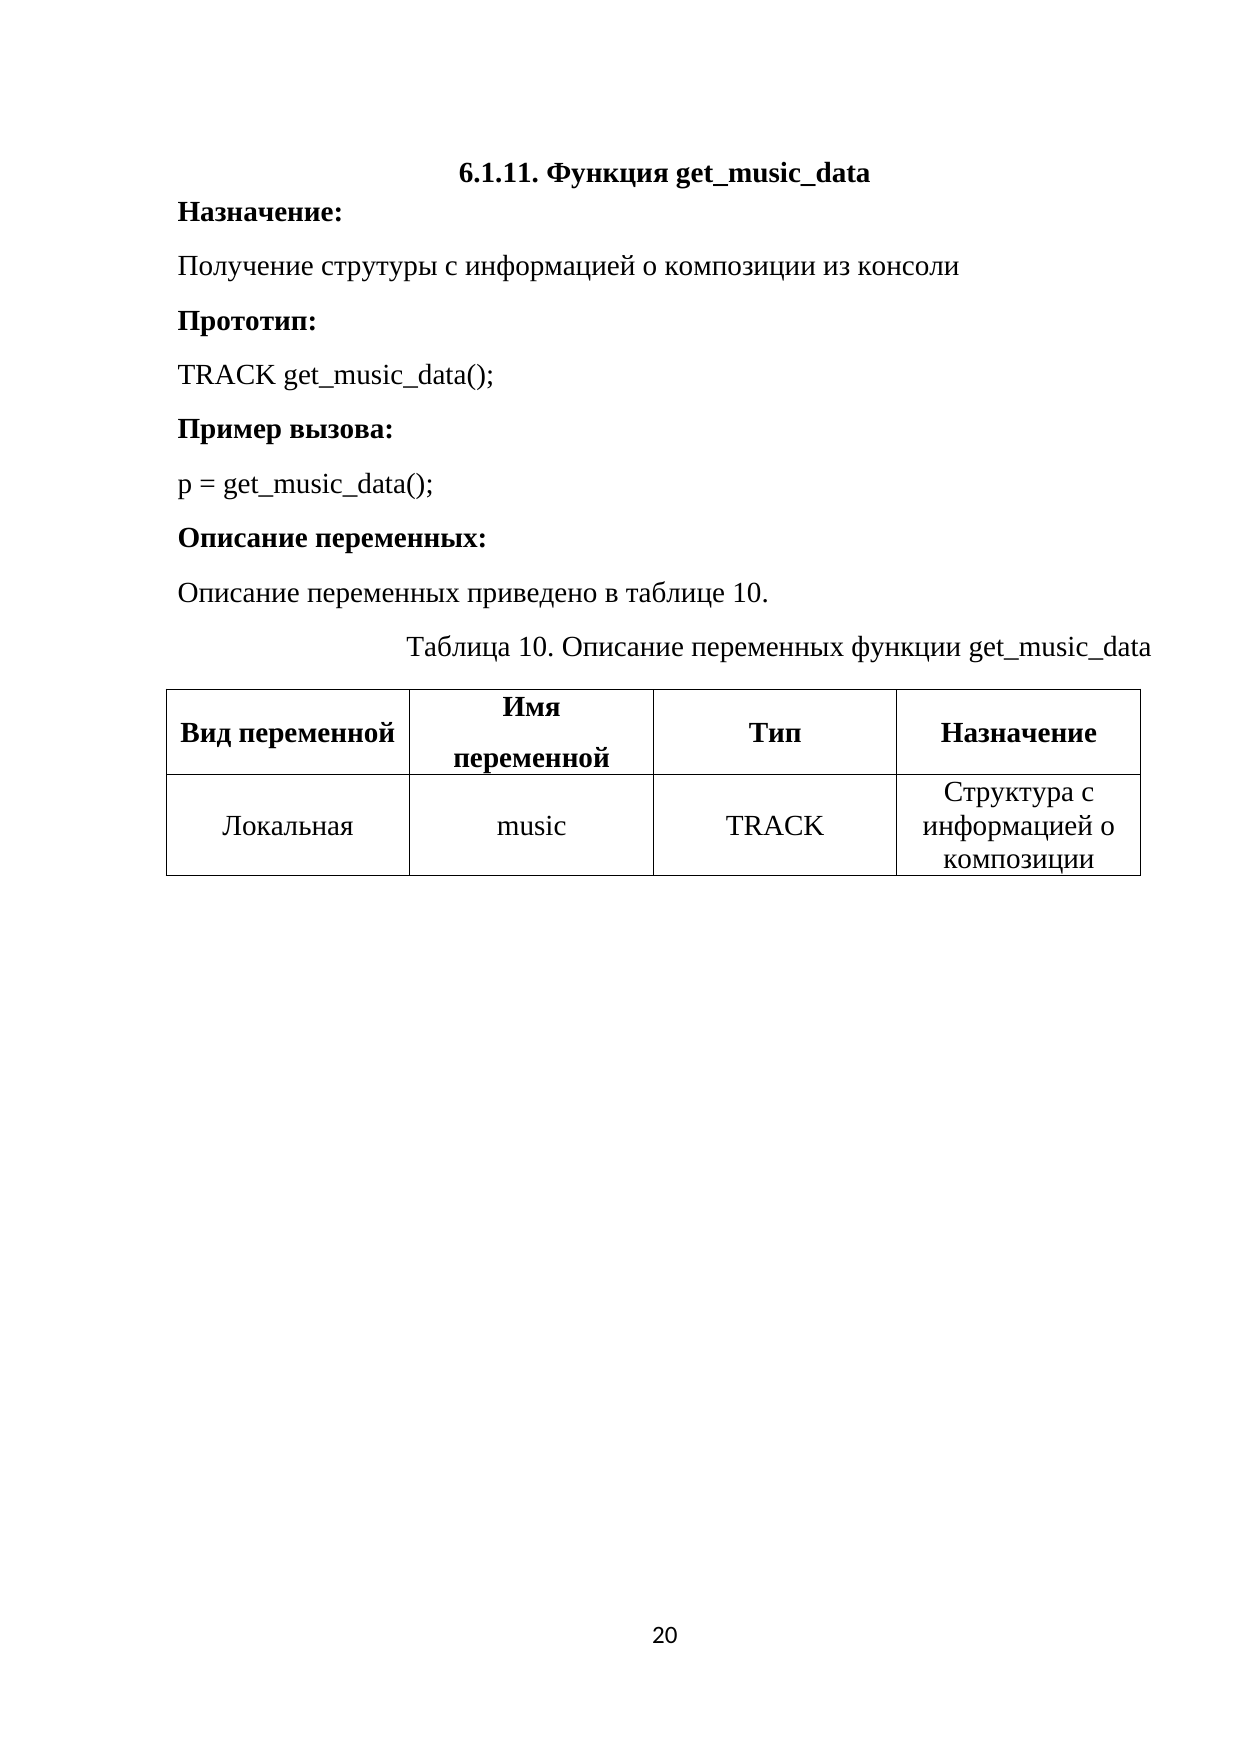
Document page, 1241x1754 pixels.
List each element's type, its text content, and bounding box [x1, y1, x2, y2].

text Описание переменных: [177, 520, 1152, 554]
subtitle 6.1.11. Функция get_music_data [177, 156, 1152, 189]
text p = get_music_data(); [177, 466, 1152, 499]
table_header Вид переменной [167, 690, 409, 773]
text Таблица 10. Описание переменных функции get_music_data [177, 629, 1152, 663]
text Прототип: [177, 303, 1152, 336]
table_cell Локальная [167, 775, 409, 875]
table_cell music [410, 775, 653, 875]
table_cell TRACK [654, 775, 896, 875]
table_cell Структура с информацией о композиции [897, 775, 1140, 875]
text Описание переменных приведено в таблице 10. [177, 575, 1152, 608]
table_header Имя переменной [410, 690, 653, 773]
text Назначение: [177, 194, 1152, 228]
text Пример вызова: [177, 412, 1152, 445]
text Получение струтуры с информацией о композиции из консоли [177, 248, 1152, 282]
table_header Назначение [897, 690, 1140, 773]
table_header Тип [654, 690, 896, 773]
text TRACK get_music_data(); [177, 357, 1152, 391]
